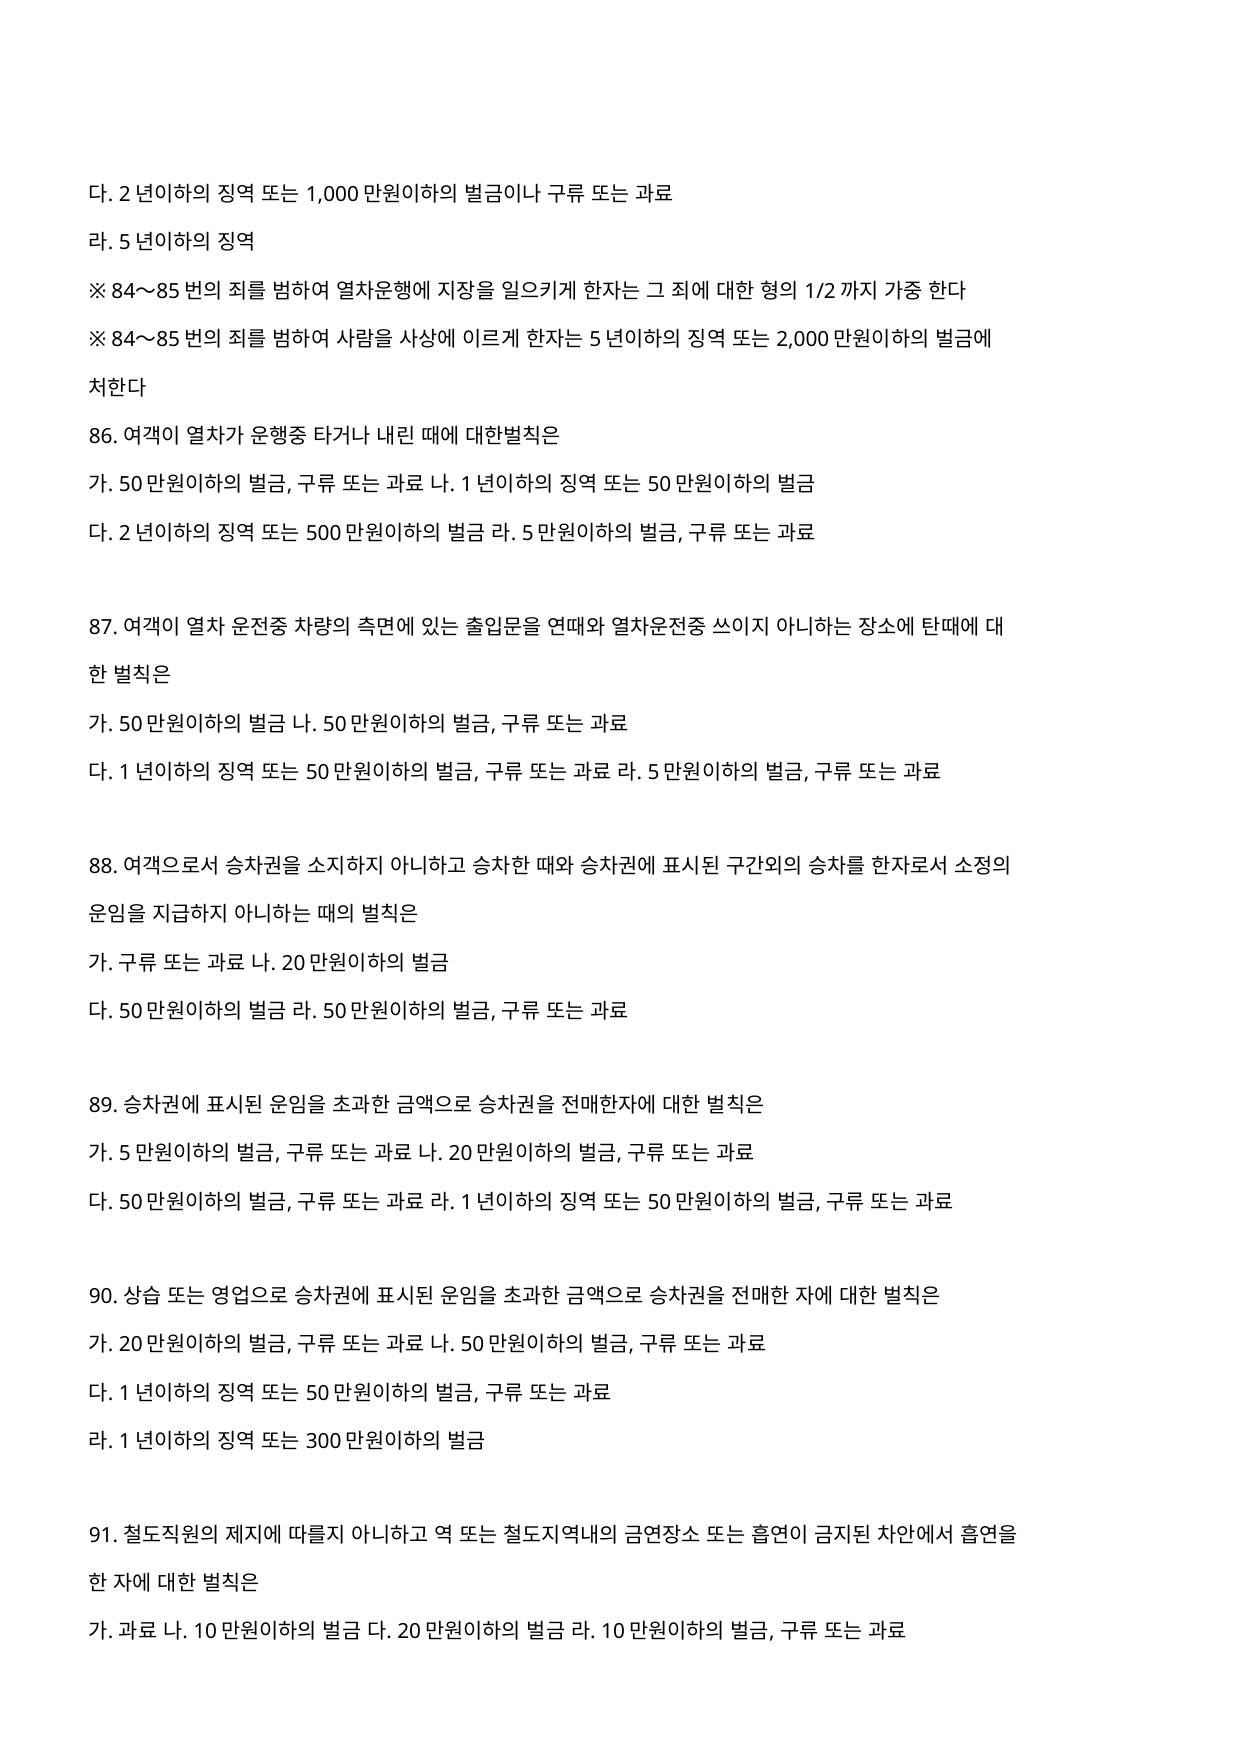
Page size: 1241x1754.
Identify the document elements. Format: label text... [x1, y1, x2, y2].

text 88. 여객으로서 승차권을 소지하지 아니하고 승차한 때와 승차권에 표시된 구간외의 승차를 한자로서 소정의 [88, 849, 1152, 879]
text 가. 50만원이하의 벌금, 구류 또는 과료 나. 1년이하의 징역 또는 50만원이하의 벌금 [88, 468, 1152, 498]
text 처한다 [88, 371, 1152, 401]
text 한 자에 대한 벌칙은 [88, 1566, 1152, 1597]
text 라. 1년이하의 징역 또는 300만원이하의 벌금 [88, 1424, 1152, 1454]
text 다. 1년이하의 징역 또는 50만원이하의 벌금, 구류 또는 과료 라. 5만원이하의 벌금, 구류 또는 과료 [88, 755, 1152, 786]
text 86. 여객이 열차가 운행중 타거나 내린 때에 대한벌칙은 [88, 419, 1152, 449]
text 라. 5년이하의 징역 [88, 226, 1152, 256]
text 가. 과료 나. 10만원이하의 벌금 다. 20만원이하의 벌금 라. 10만원이하의 벌금, 구류 또는 과료 [88, 1615, 1152, 1645]
text 91. 철도직원의 제지에 따를지 아니하고 역 또는 철도지역내의 금연장소 또는 흡연이 금지된 차안에서 흡연을 [88, 1518, 1152, 1548]
text 가. 5만원이하의 벌금, 구류 또는 과료 나. 20만원이하의 벌금, 구류 또는 과료 [88, 1137, 1152, 1167]
text 가. 구류 또는 과료 나. 20만원이하의 벌금 [88, 946, 1152, 976]
text ※ 84～85번의 죄를 범하여 열차운행에 지장을 일으키게 한자는 그 죄에 대한 형의 1/2까지 가중 한다 [88, 274, 1152, 304]
text 다. 50만원이하의 벌금, 구류 또는 과료 라. 1년이하의 징역 또는 50만원이하의 벌금, 구류 또는 과료 [88, 1185, 1152, 1215]
text 한 벌칙은 [88, 658, 1152, 689]
text 89. 승차권에 표시된 운임을 초과한 금액으로 승차권을 전매한자에 대한 벌칙은 [88, 1088, 1152, 1118]
text 가. 50만원이하의 벌금 나. 50만원이하의 벌금, 구류 또는 과료 [88, 707, 1152, 737]
text 다. 2년이하의 징역 또는 500만원이하의 벌금 라. 5만원이하의 벌금, 구류 또는 과료 [88, 516, 1152, 546]
text 다. 1년이하의 징역 또는 50만원이하의 벌금, 구류 또는 과료 [88, 1376, 1152, 1406]
text 87. 여객이 열차 운전중 차량의 측면에 있는 출입문을 연때와 열차운전중 쓰이지 아니하는 장소에 탄때에 대 [88, 610, 1152, 640]
text ※ 84～85번의 죄를 범하여 사람을 사상에 이르게 한자는 5년이하의 징역 또는 2,000만원이하의 벌금에 [88, 322, 1152, 353]
text 90. 상습 또는 영업으로 승차권에 표시된 운임을 초과한 금액으로 승차권을 전매한 자에 대한 벌칙은 [88, 1279, 1152, 1309]
text 가. 20만원이하의 벌금, 구류 또는 과료 나. 50만원이하의 벌금, 구류 또는 과료 [88, 1327, 1152, 1358]
text 다. 50만원이하의 벌금 라. 50만원이하의 벌금, 구류 또는 과료 [88, 994, 1152, 1024]
text 다. 2년이하의 징역 또는 1,000만원이하의 벌금이나 구류 또는 과료 [88, 177, 1152, 207]
text 운임을 지급하지 아니하는 때의 벌칙은 [88, 897, 1152, 928]
